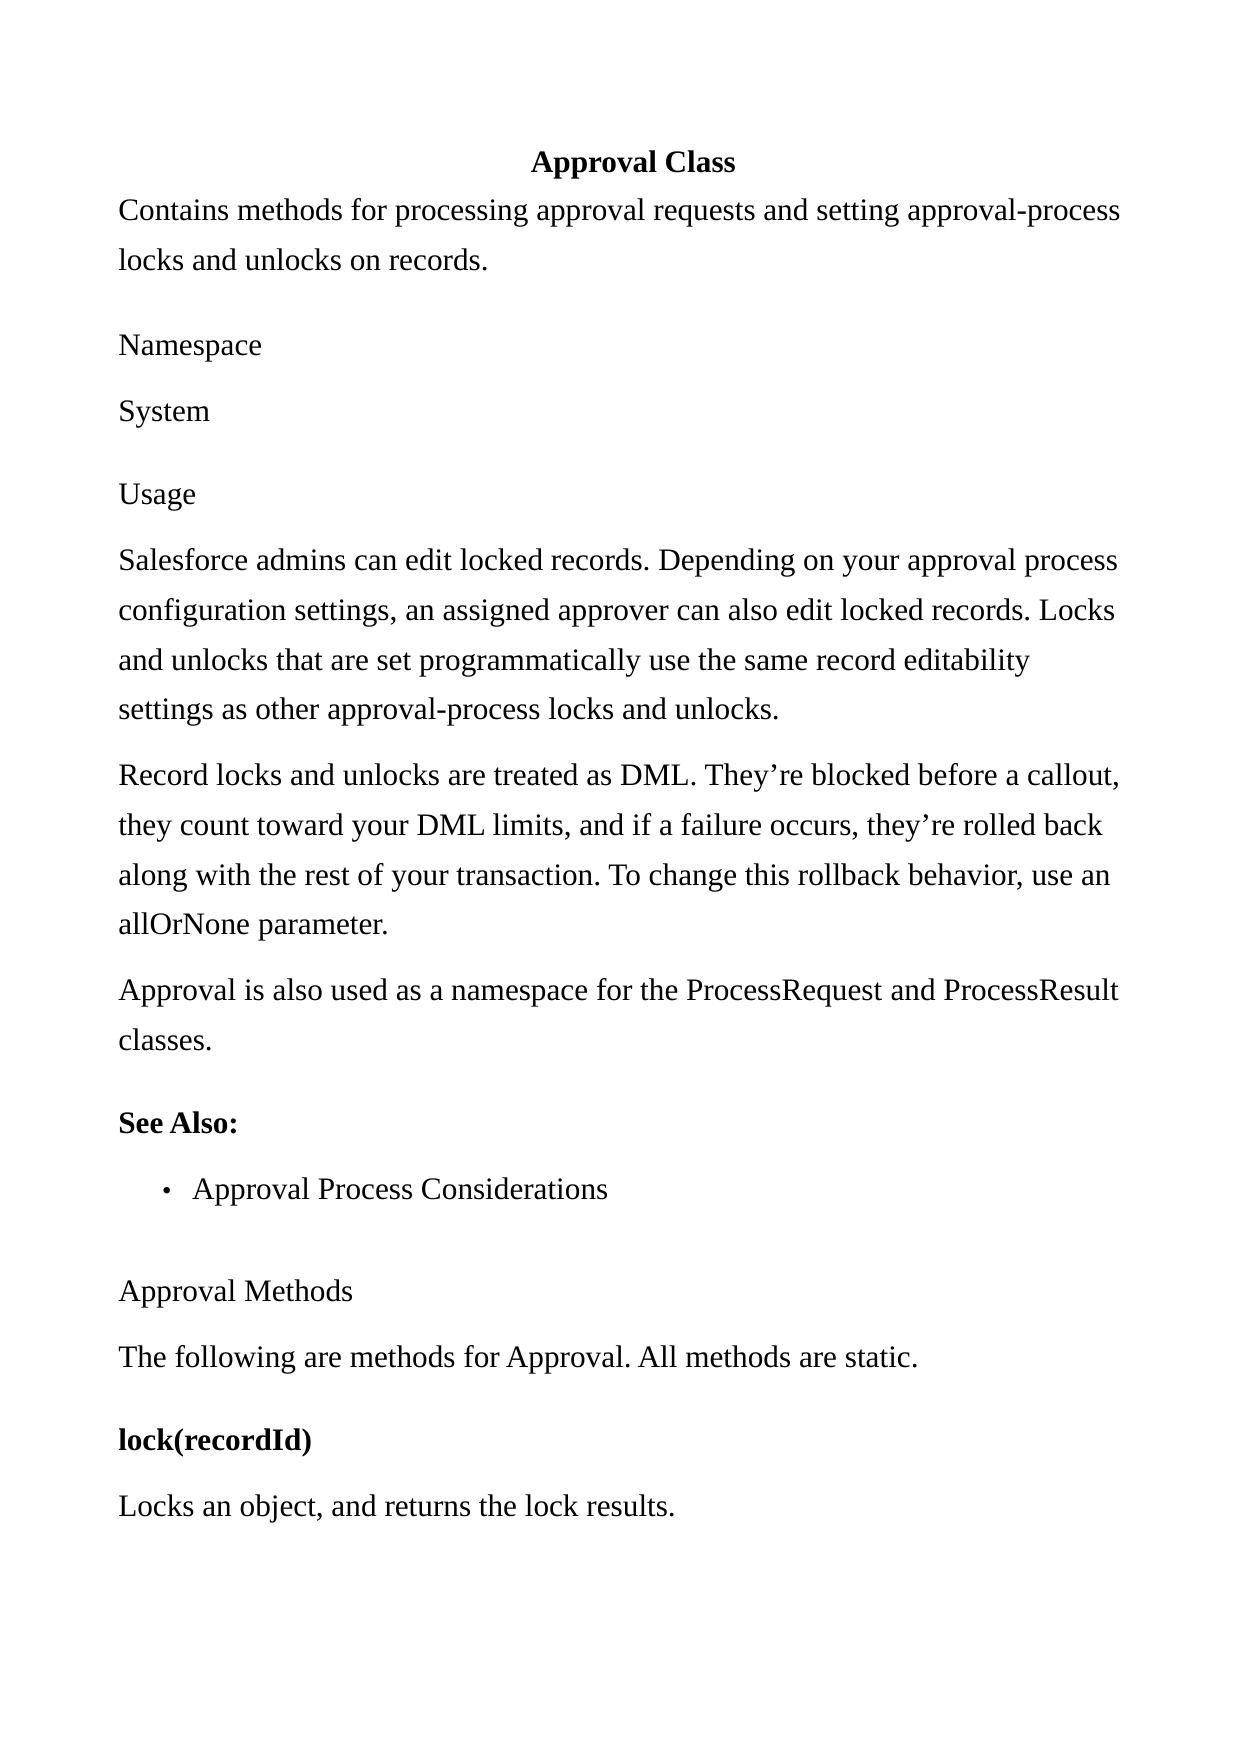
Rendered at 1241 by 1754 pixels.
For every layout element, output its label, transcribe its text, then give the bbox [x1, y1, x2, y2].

text The following are methods for Approval. All methods are static. [118, 1338, 1122, 1374]
text Contains methods for processing approval requests and setting approval-process locks and unlocks on records. [118, 192, 1122, 277]
subtitle Usage [118, 475, 1122, 511]
subtitle See Also: [118, 1104, 1122, 1140]
text System [118, 392, 1122, 428]
list Approval Process Considerations [162, 1170, 1122, 1206]
subtitle lock(recordId) [118, 1421, 1122, 1457]
subtitle Approval Class [531, 143, 1122, 179]
text Approval is also used as a namespace for the ProcessRequest and ProcessResult classes. [118, 972, 1122, 1057]
subtitle Namespace [118, 326, 1122, 362]
text Locks an object, and returns the lock results. [118, 1487, 1122, 1523]
text Record locks and unlocks are treated as DML. They’re blocked before a callout, they count toward your DML limits, and if a failure occurs, they’re rolled back along with the rest of your transaction. To change this rollback behavior, use an allOrNone parameter. [118, 757, 1122, 941]
text Salesforce admins can edit locked records. Depending on your approval process configuration settings, an assigned approver can also edit locked records. Locks and unlocks that are set programmatically use the same record editability settings as other approval-process locks and unlocks. [118, 542, 1122, 726]
subtitle Approval Methods [118, 1272, 1122, 1308]
